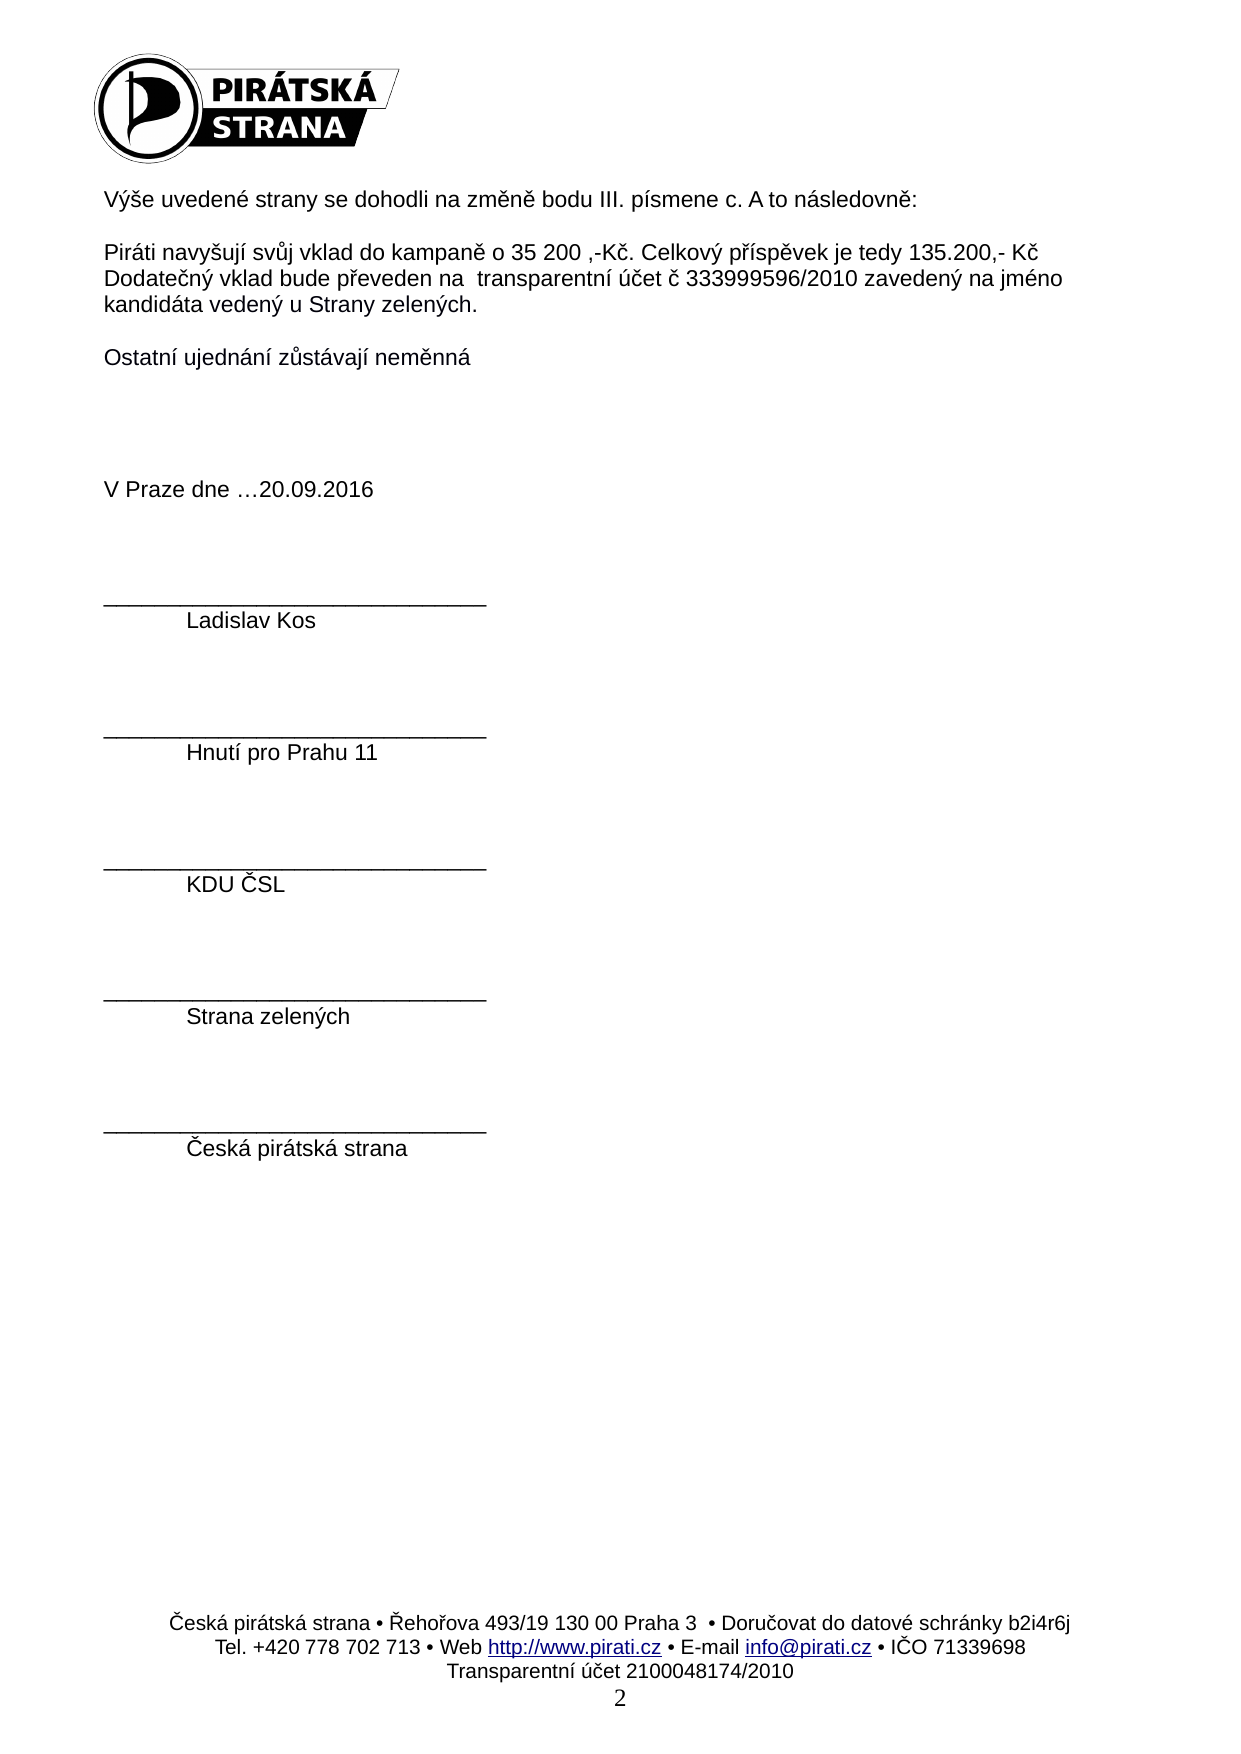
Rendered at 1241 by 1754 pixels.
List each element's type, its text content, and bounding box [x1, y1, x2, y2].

text Ladislav Kos [186, 607, 1137, 634]
text Piráti navyšují svůj vklad do kampaně o 35 200 ,-Kč. Celkový příspěvek je tedy 135.200,- Kč [103, 238, 1137, 265]
text Hnutí pro Prahu 11 [186, 739, 1137, 766]
text ______________________________ [103, 1108, 1137, 1134]
text Výše uvedené strany se dohodli na změně bodu III. písmene c. A to následovně: [103, 186, 1137, 212]
text ______________________________ [103, 845, 1137, 871]
text V Praze dne …20.09.2016 [103, 476, 1137, 502]
text ______________________________ [103, 581, 1137, 607]
text Česká pirátská strana [186, 1134, 1137, 1161]
text KDU ČSL [186, 871, 1137, 897]
text Ostatní ujednání zůstávají neměnná [103, 344, 1137, 370]
text ______________________________ [103, 976, 1137, 1003]
text Strana zelených [186, 1003, 1137, 1029]
picture [79, 38, 414, 178]
text ______________________________ [103, 713, 1137, 739]
text Dodatečný vklad bude převeden na transparentní účet č 333999596/2010 zavedený na jméno kandidáta vedený u Strany zelených. [103, 265, 1137, 318]
